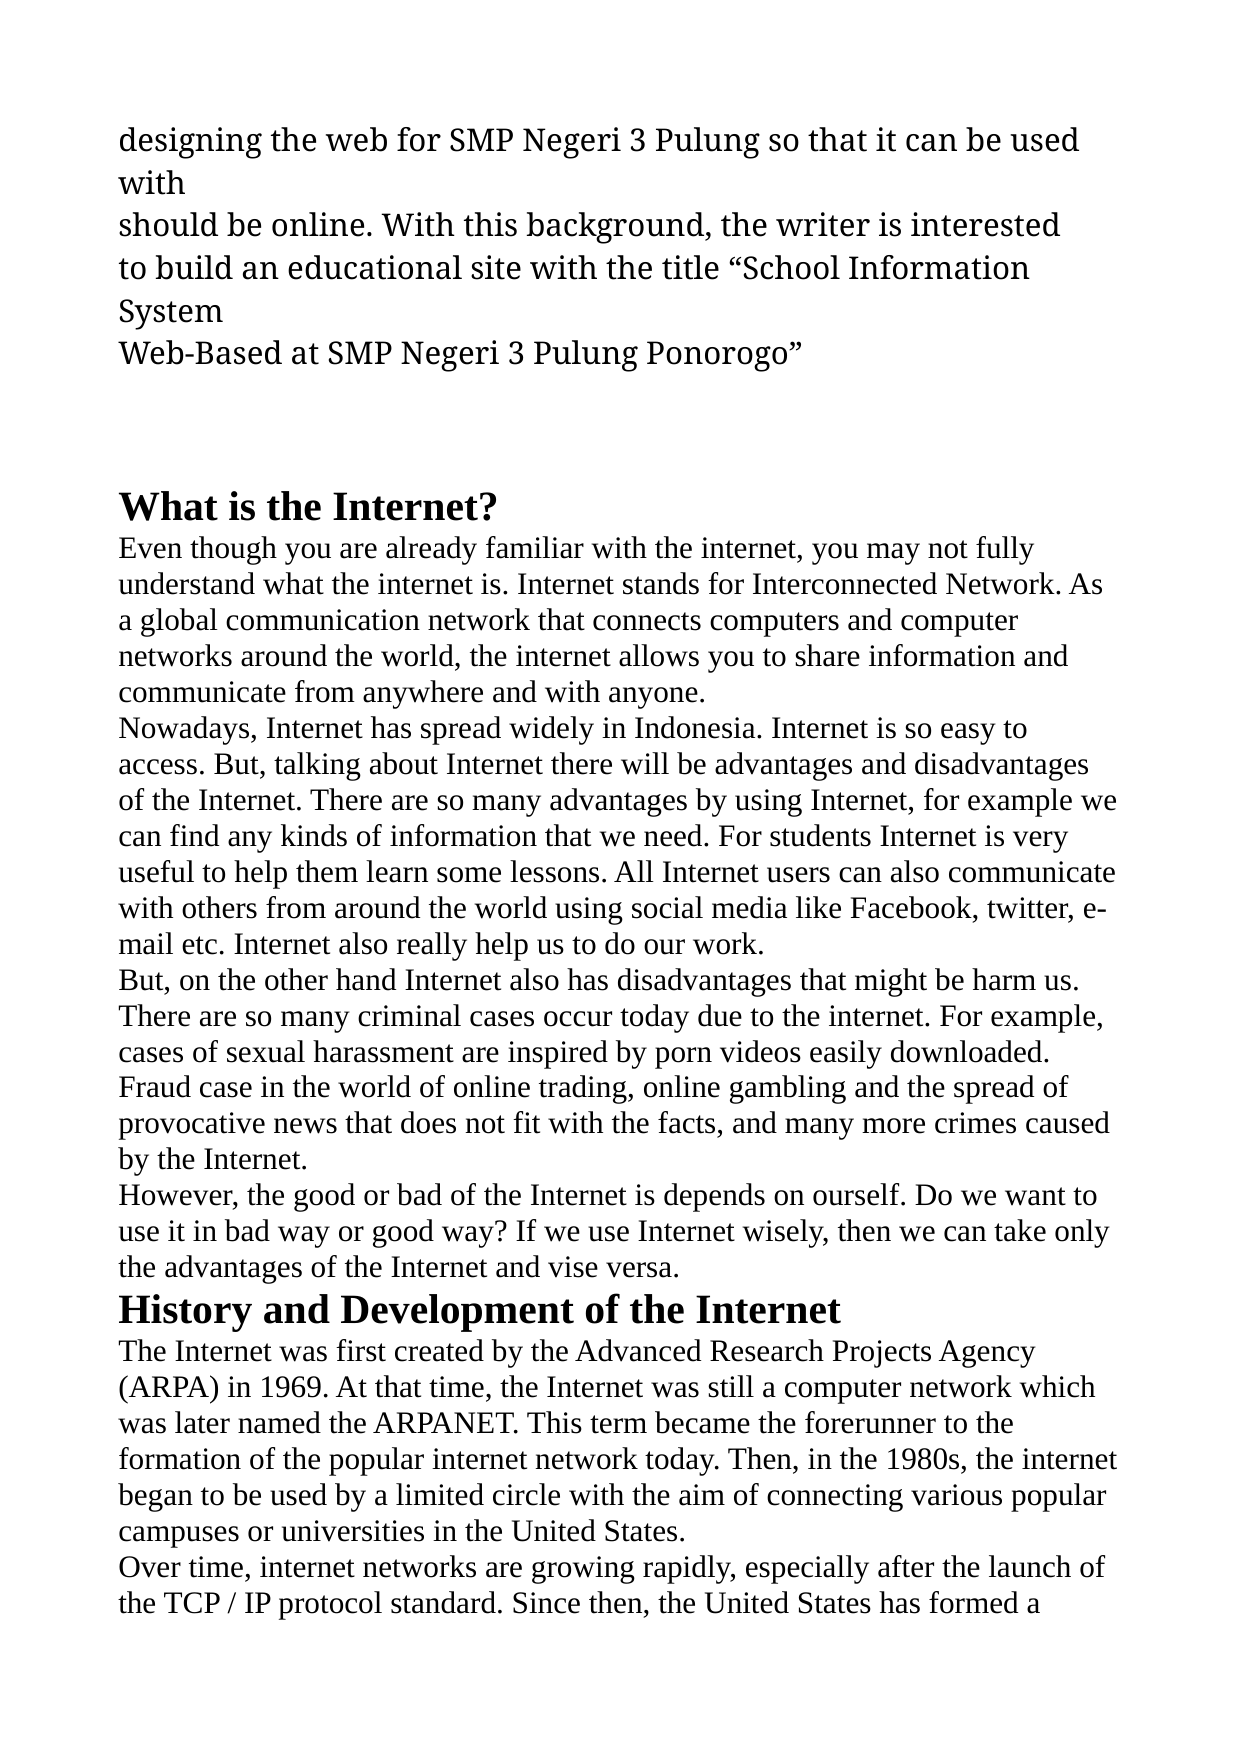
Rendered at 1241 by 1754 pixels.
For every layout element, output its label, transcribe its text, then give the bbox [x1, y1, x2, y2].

text formation of the popular internet network today. Then, in the 1980s, the internet [118, 1440, 1122, 1476]
text But, on the other hand Internet also has disadvantages that might be harm us. [118, 961, 1122, 997]
text Fraud case in the world of online trading, online gambling and the spread of [118, 1069, 1122, 1105]
text provocative news that does not fit with the facts, and many more crimes caused [118, 1105, 1122, 1141]
text use it in bad way or good way? If we use Internet wisely, then we can take only [118, 1212, 1122, 1248]
text was later named the ARPANET. This term became the forerunner to the [118, 1404, 1122, 1440]
text campuses or universities in the United States. [118, 1512, 1122, 1548]
text access. But, talking about Internet there will be advantages and disadvantages [118, 745, 1122, 781]
text cases of sexual harassment are inspired by porn videos easily downloaded. [118, 1033, 1122, 1069]
text History and Development of the Internet [118, 1284, 1122, 1332]
text Over time, internet networks are growing rapidly, especially after the launch of [118, 1548, 1122, 1584]
text The Internet was first created by the Advanced Research Projects Agency [118, 1332, 1122, 1368]
text should be online. With this background, the writer is interested [118, 203, 1122, 246]
text to build an educational site with the title “School Information System [118, 246, 1122, 331]
text of the Internet. There are so many advantages by using Internet, for example we [118, 781, 1122, 817]
text began to be used by a limited circle with the aim of connecting various popular [118, 1476, 1122, 1512]
text with others from around the world using social media like Facebook, twitter, e- [118, 889, 1122, 925]
text However, the good or bad of the Internet is depends on ourself. Do we want to [118, 1177, 1122, 1212]
text designing the web for SMP Negeri 3 Pulung so that it can be used with [118, 118, 1122, 203]
text by the Internet. [118, 1141, 1122, 1177]
text understand what the internet is. Internet stands for Interconnected Network. As [118, 566, 1122, 602]
text the advantages of the Internet and vise versa. [118, 1248, 1122, 1284]
text Even though you are already familiar with the internet, you may not fully [118, 530, 1122, 566]
text There are so many criminal cases occur today due to the internet. For example, [118, 997, 1122, 1033]
text Web-Based at SMP Negeri 3 Pulung Ponorogo” [118, 331, 1122, 374]
text can find any kinds of information that we need. For students Internet is very [118, 817, 1122, 853]
text (ARPA) in 1969. At that time, the Internet was still a computer network which [118, 1368, 1122, 1404]
text useful to help them learn some lessons. All Internet users can also communicate [118, 853, 1122, 889]
text mail etc. Internet also really help us to do our work. [118, 925, 1122, 961]
text a global communication network that connects computers and computer [118, 602, 1122, 637]
text the TCP / IP protocol standard. Since then, the United States has formed a [118, 1584, 1122, 1620]
text What is the Internet? [118, 482, 1122, 530]
text networks around the world, the internet allows you to share information and [118, 637, 1122, 673]
text communicate from anywhere and with anyone. [118, 673, 1122, 709]
text Nowadays, Internet has spread widely in Indonesia. Internet is so easy to [118, 709, 1122, 745]
